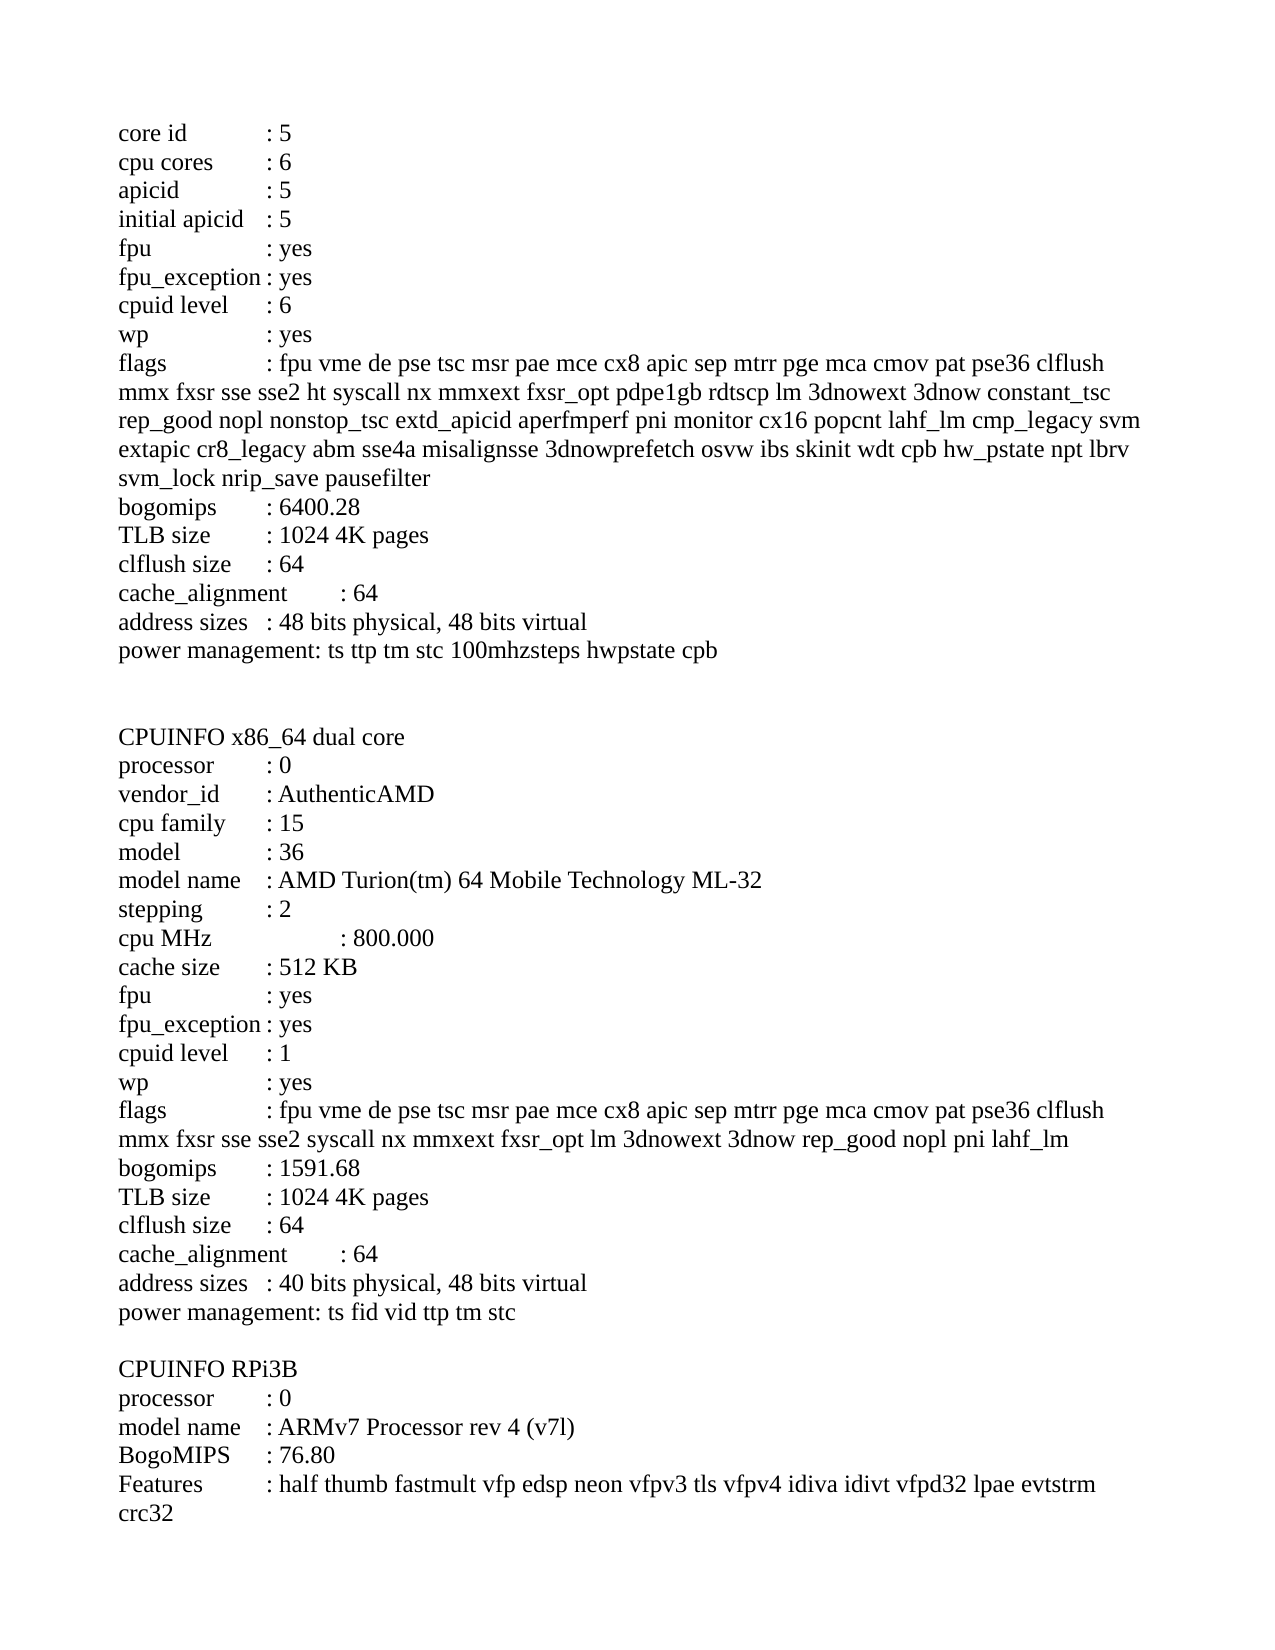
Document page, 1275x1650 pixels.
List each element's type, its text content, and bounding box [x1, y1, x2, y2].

text fpu_exception : yes [118, 1009, 1157, 1038]
text model name : ARMv7 Processor rev 4 (v7l) [118, 1412, 1157, 1441]
text cache size : 512 KB [118, 952, 1157, 981]
text cpu family : 15 [118, 808, 1157, 837]
text flags : fpu vme de pse tsc msr pae mce cx8 apic sep mtrr pge mca cmov pat pse36 clflush mmx fxsr sse sse2 syscall nx mmxext fxsr_opt lm 3dnowext 3dnow rep_good nopl pni lahf_lm [118, 1096, 1157, 1153]
text TLB size : 1024 4K pages [118, 521, 1157, 549]
text power management: ts fid vid ttp tm stc [118, 1297, 1157, 1326]
text flags : fpu vme de pse tsc msr pae mce cx8 apic sep mtrr pge mca cmov pat pse36 clflush mmx fxsr sse sse2 ht syscall nx mmxext fxsr_opt pdpe1gb rdtscp lm 3dnowext 3dnow constant_tsc rep_good nopl nonstop_tsc extd_apicid aperfmperf pni monitor cx16 popcnt lahf_lm cmp_legacy svm extapic cr8_legacy abm sse4a misalignsse 3dnowprefetch osvw ibs skinit wdt cpb hw_pstate npt lbrv svm_lock nrip_save pausefilter [118, 348, 1157, 492]
text clflush size : 64 [118, 549, 1157, 578]
text stepping : 2 [118, 894, 1157, 923]
text cache_alignment : 64 [118, 578, 1157, 607]
text cpu MHz : 800.000 [118, 923, 1157, 952]
text wp : yes [118, 1067, 1157, 1096]
text address sizes : 48 bits physical, 48 bits virtual [118, 607, 1157, 636]
text CPUINFO RPi3B [118, 1354, 1157, 1383]
text cpuid level : 6 [118, 291, 1157, 319]
text bogomips : 1591.68 [118, 1153, 1157, 1182]
text CPUINFO x86_64 dual core [118, 722, 1157, 751]
text power management: ts ttp tm stc 100mhzsteps hwpstate cpb [118, 636, 1157, 664]
text cpu cores : 6 [118, 147, 1157, 176]
text initial apicid : 5 [118, 204, 1157, 233]
text Features : half thumb fastmult vfp edsp neon vfpv3 tls vfpv4 idiva idivt vfpd32 lpae evtstrm crc32 [118, 1469, 1157, 1527]
text model : 36 [118, 837, 1157, 866]
text fpu : yes [118, 233, 1157, 262]
text cache_alignment : 64 [118, 1239, 1157, 1268]
text processor : 0 [118, 1383, 1157, 1412]
text address sizes : 40 bits physical, 48 bits virtual [118, 1268, 1157, 1297]
text TLB size : 1024 4K pages [118, 1182, 1157, 1211]
text processor : 0 [118, 751, 1157, 779]
text core id : 5 [118, 118, 1157, 147]
text apicid : 5 [118, 176, 1157, 204]
text fpu : yes [118, 981, 1157, 1009]
text BogoMIPS : 76.80 [118, 1441, 1157, 1469]
text model name : AMD Turion(tm) 64 Mobile Technology ML-32 [118, 866, 1157, 894]
text fpu_exception : yes [118, 262, 1157, 291]
text wp : yes [118, 319, 1157, 348]
text vendor_id : AuthenticAMD [118, 779, 1157, 808]
text bogomips : 6400.28 [118, 492, 1157, 521]
text cpuid level : 1 [118, 1038, 1157, 1067]
text clflush size : 64 [118, 1211, 1157, 1239]
